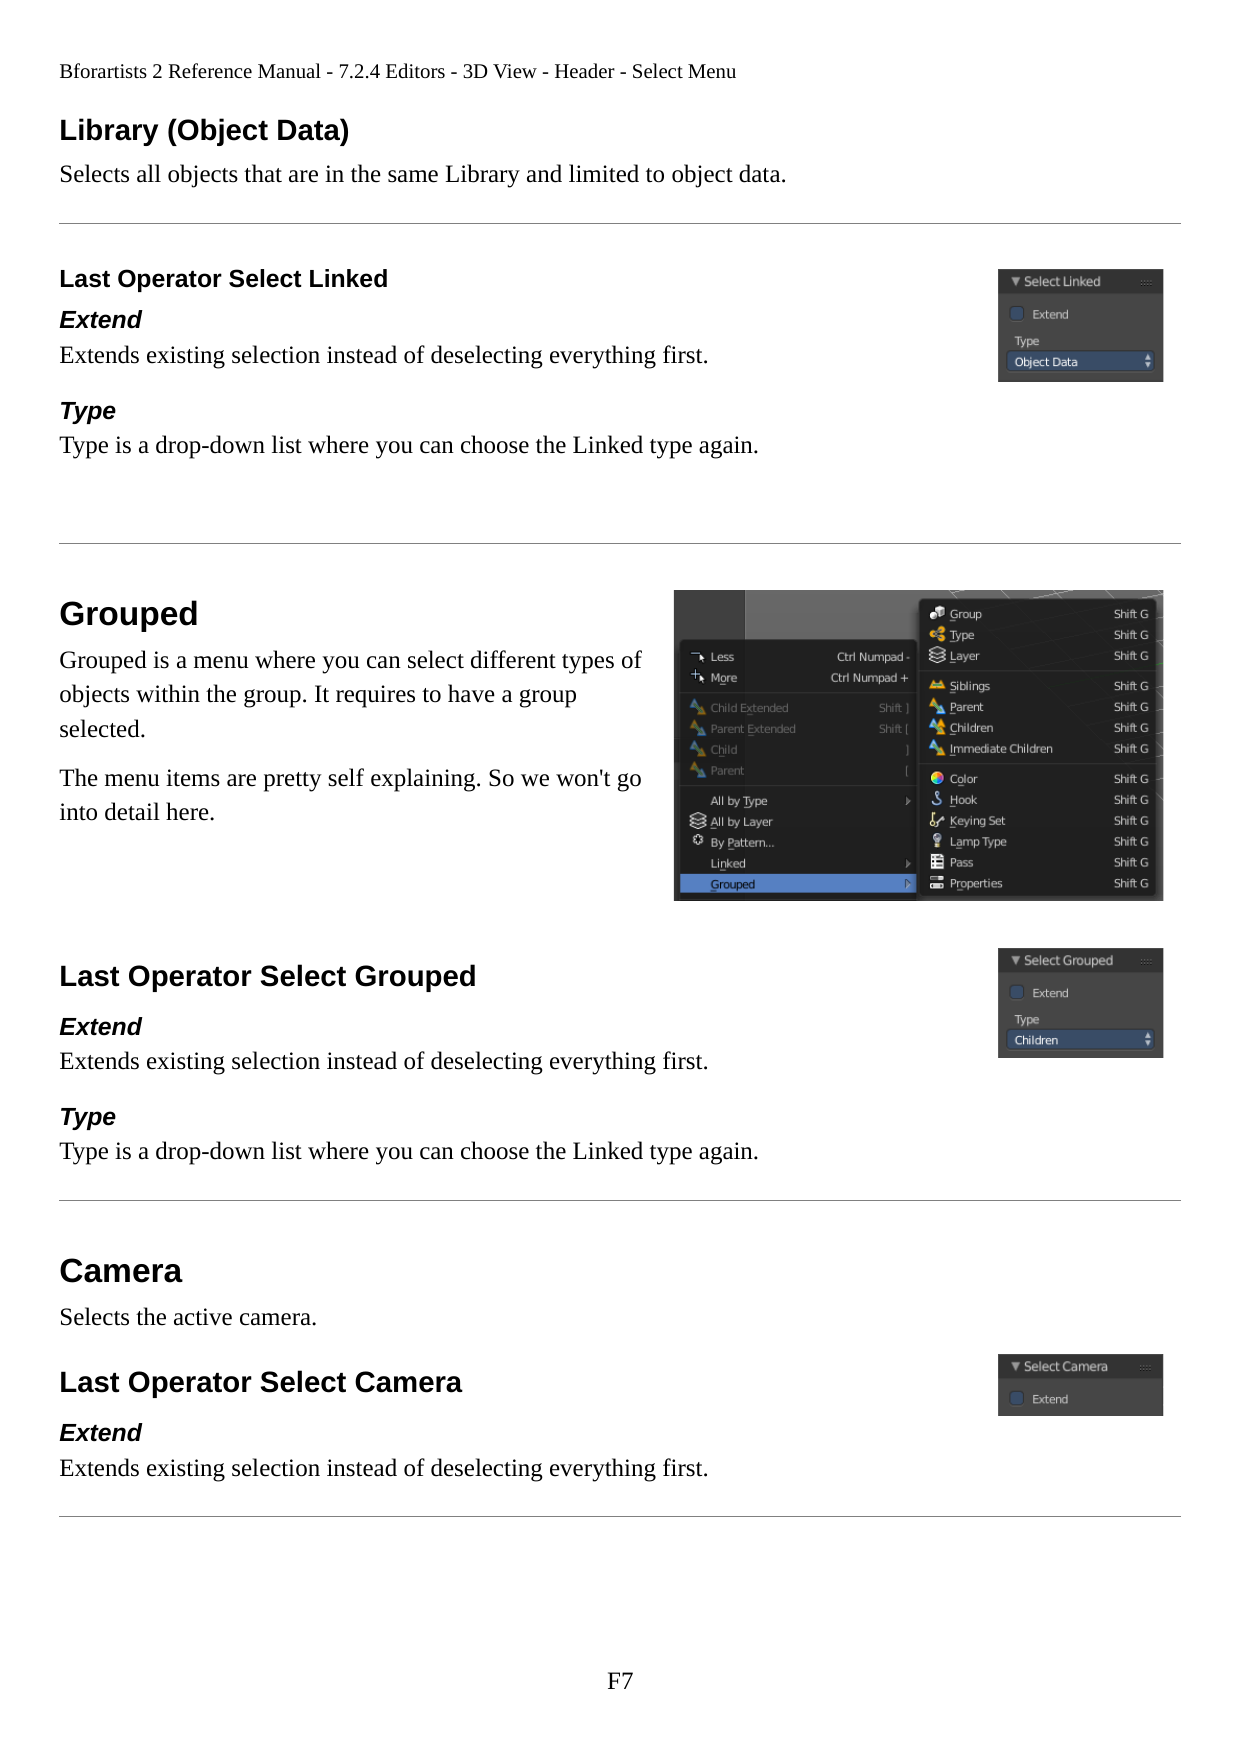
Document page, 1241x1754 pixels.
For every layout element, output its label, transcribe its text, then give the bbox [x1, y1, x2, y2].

text Selects all objects that are in the same Library and limited to object data. [59, 159, 1181, 188]
text Extends existing selection instead of deselecting everything first. [59, 1046, 1181, 1075]
text The menu items are pretty self explaining. So we won't go into detail here. [59, 763, 673, 826]
subtitle [1164, 594, 1181, 632]
subtitle [1164, 1365, 1181, 1399]
text Grouped is a menu where you can select different types of objects within the group. It requires to have a group selected. [59, 645, 673, 742]
picture [673, 590, 1164, 901]
subtitle [1164, 959, 1181, 993]
picture [998, 269, 1164, 382]
text Type is a drop-down list where you can choose the Linked type again. [59, 1136, 1181, 1165]
subtitle Last Operator Select Linked [59, 264, 1181, 293]
subtitle Last Operator Select Camera [59, 1365, 998, 1399]
subtitle Type [59, 1102, 1181, 1130]
text Extends existing selection instead of deselecting everything first. [59, 340, 998, 369]
subtitle Extend [59, 1418, 1181, 1446]
subtitle Camera [59, 1251, 1181, 1289]
picture [998, 1354, 1164, 1416]
subtitle [1164, 306, 1181, 334]
picture [998, 948, 1164, 1058]
text Selects the active camera. [59, 1302, 1181, 1330]
subtitle Type [59, 396, 1181, 424]
text Extends existing selection instead of deselecting everything first. [59, 1453, 1181, 1481]
subtitle Library (Object Data) [59, 113, 1181, 146]
subtitle Extend [59, 1012, 998, 1040]
subtitle Extend [59, 306, 998, 334]
subtitle [1164, 1012, 1181, 1040]
text Type is a drop-down list where you can choose the Linked type again. [59, 431, 1181, 459]
subtitle Grouped [59, 594, 673, 632]
subtitle Last Operator Select Grouped [59, 959, 998, 993]
